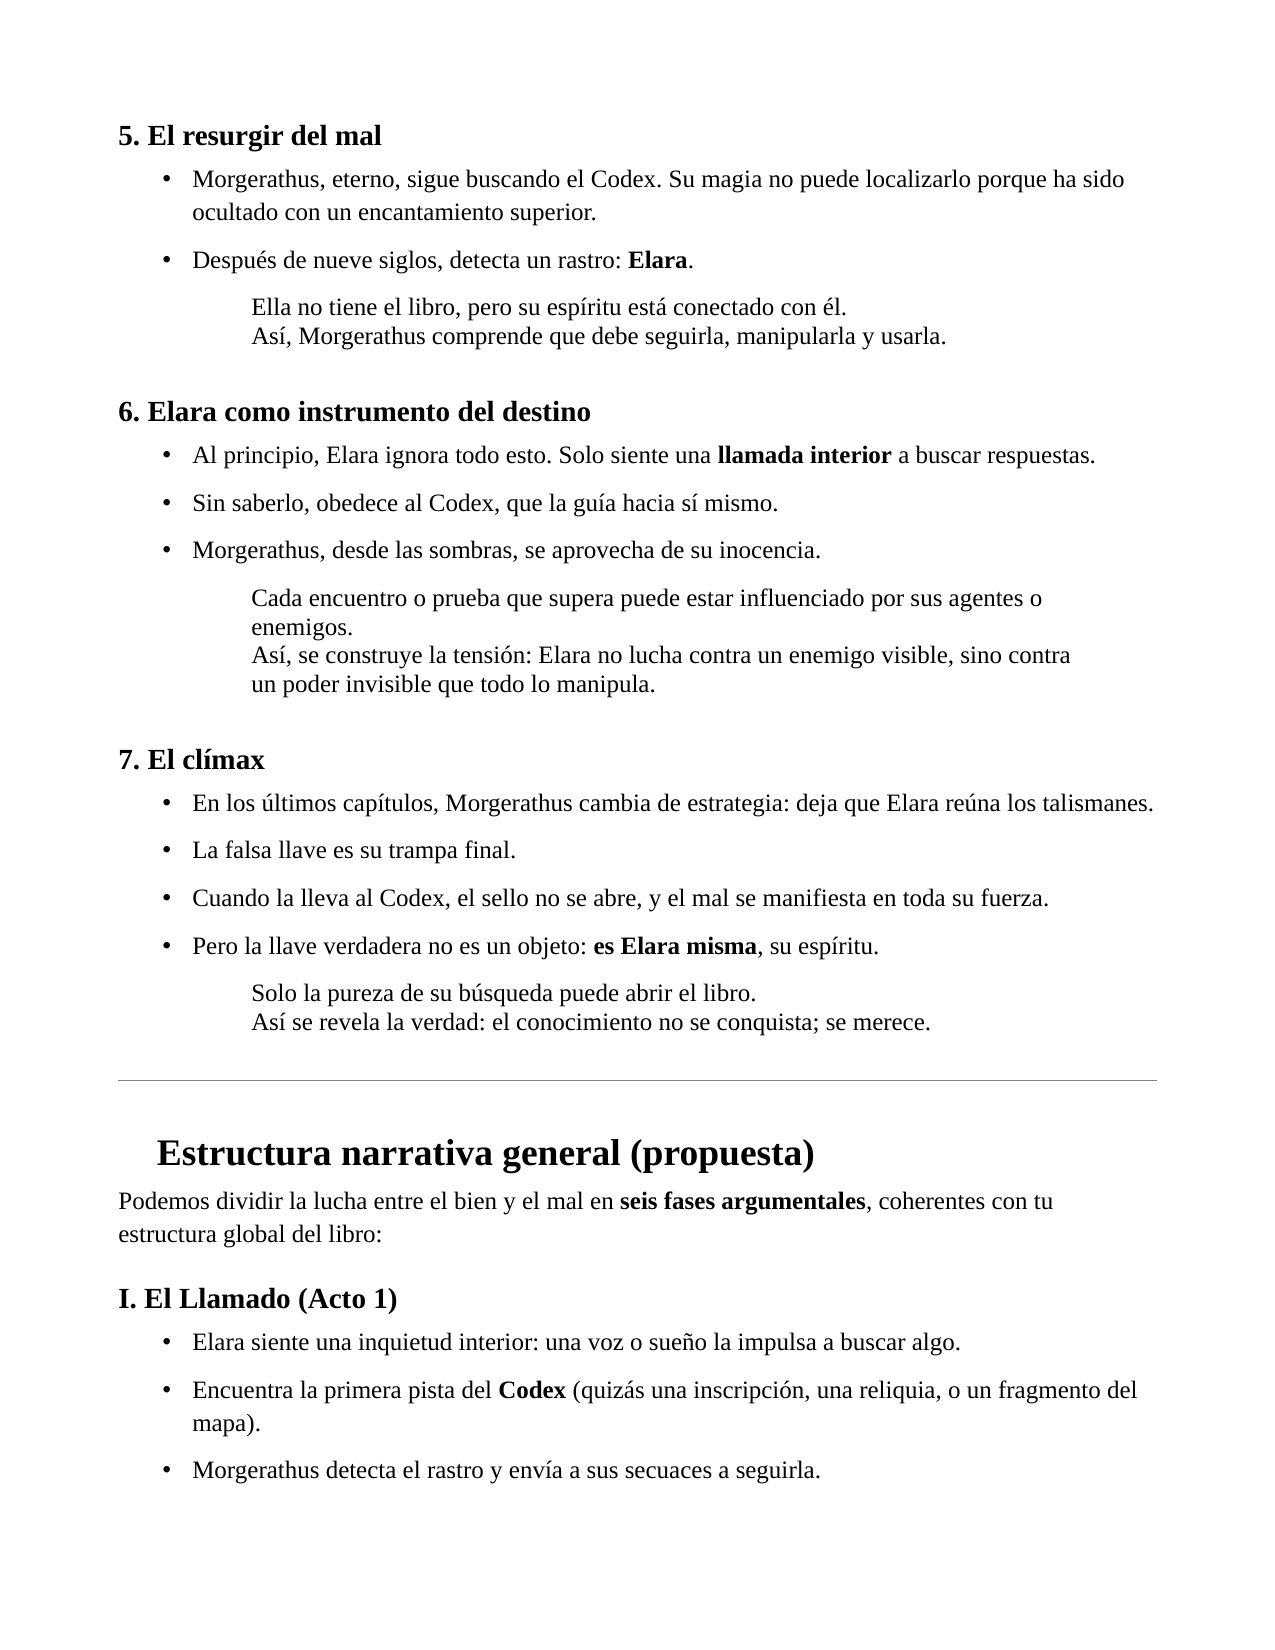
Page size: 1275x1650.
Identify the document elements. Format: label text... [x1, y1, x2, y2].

list En los últimos capítulos, Morgerathus cambia de estrategia: deja que Elara reúna los talismanes. [162, 788, 1157, 817]
list Pero la llave verdadera no es un objeto: es Elara misma, su espíritu. [162, 931, 1157, 959]
list La falsa llave es su trampa final. [162, 836, 1157, 864]
list Ella no tiene el libro, pero su espíritu está conectado con él. Así, Morgerathus comprende que debe seguirla, manipularla y usarla. [222, 292, 1098, 350]
subtitle I. El Llamado (Acto 1) [118, 1281, 1157, 1315]
list Sin saberlo, obedece al Codex, que la guía hacia sí mismo. [162, 488, 1157, 516]
list Al principio, Elara ignora todo esto. Solo siente una llamada interior a buscar respuestas. [162, 440, 1157, 469]
list Elara siente una inquietud interior: una voz o sueño la impulsa a buscar algo. [162, 1327, 1157, 1356]
subtitle 7. El clímax [118, 742, 1157, 775]
list Morgerathus, desde las sombras, se aprovecha de su inocencia. [162, 535, 1157, 564]
list Morgerathus detecta el rastro y envía a sus secuaces a seguirla. [162, 1456, 1157, 1484]
list Después de nueve siglos, detecta un rastro: Elara. [162, 245, 1157, 273]
subtitle 5. El resurgir del mal [118, 118, 1157, 152]
list Cada encuentro o prueba que supera puede estar influenciado por sus agentes o enemigos. Así, se construye la tensión: Elara no lucha contra un enemigo visible, sino contra un poder invisible que todo lo manipula. [222, 583, 1098, 698]
list Solo la pureza de su búsqueda puede abrir el libro. Así se revela la verdad: el conocimiento no se conquista; se merece. [222, 978, 1098, 1036]
list Morgerathus, eterno, sigue buscando el Codex. Su magia no puede localizarlo porque ha sido ocultado con un encantamiento superior. [162, 164, 1157, 226]
list Encuentra la primera pista del Codex (quizás una inscripción, una reliquia, o un fragmento del mapa). [162, 1375, 1157, 1437]
text Podemos dividir la lucha entre el bien y el mal en seis fases argumentales, coherentes con tu estructura global del libro: [118, 1186, 1157, 1248]
subtitle 6. Elara como instrumento del destino [118, 394, 1157, 427]
subtitle 🔹 Estructura narrativa general (propuesta) [118, 1130, 1157, 1173]
list Cuando la lleva al Codex, el sello no se abre, y el mal se manifiesta en toda su fuerza. [162, 883, 1157, 912]
